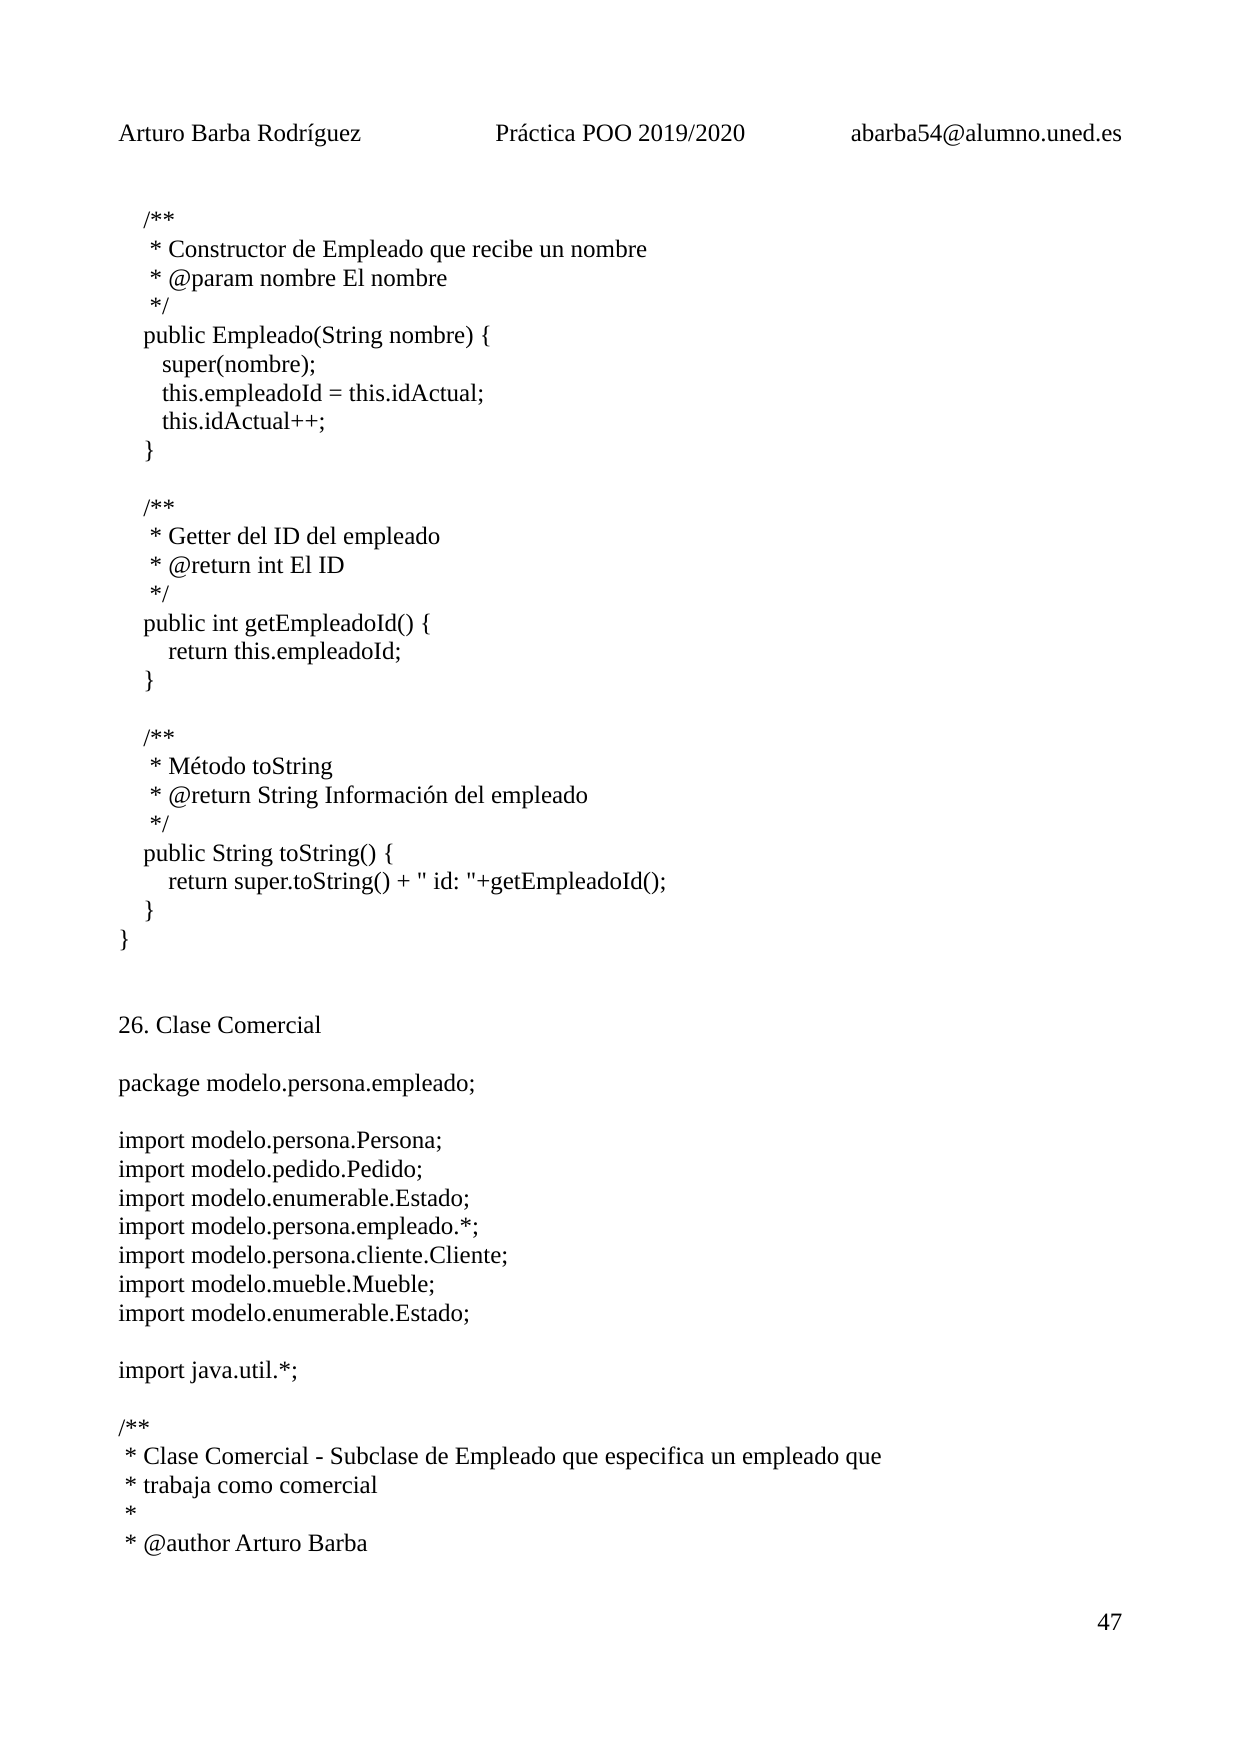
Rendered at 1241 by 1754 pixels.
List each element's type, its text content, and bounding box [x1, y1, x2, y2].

text import modelo.enumerable.Estado; [118, 1183, 1122, 1211]
text import modelo.persona.cliente.Cliente; [118, 1240, 1122, 1269]
text } [118, 435, 1122, 464]
text * @return int El ID [118, 550, 1122, 579]
text super(nombre); [118, 349, 1122, 378]
text * @return String Información del empleado [118, 780, 1122, 809]
text */ [118, 579, 1122, 608]
text public String toString() { [118, 838, 1122, 866]
text * @author Arturo Barba [118, 1528, 1122, 1556]
text import modelo.persona.empleado.*; [118, 1211, 1122, 1240]
text /** [118, 205, 1122, 234]
text /** [118, 723, 1122, 751]
text * Getter del ID del empleado [118, 521, 1122, 550]
text public int getEmpleadoId() { [118, 608, 1122, 636]
text * Clase Comercial - Subclase de Empleado que especifica un empleado que [118, 1441, 1122, 1470]
text public Empleado(String nombre) { [118, 320, 1122, 349]
text 26. Clase Comercial [118, 1010, 1122, 1039]
text * @param nombre El nombre [118, 263, 1122, 291]
text * Constructor de Empleado que recibe un nombre [118, 234, 1122, 263]
text package modelo.persona.empleado; [118, 1068, 1122, 1096]
text * trabaja como comercial [118, 1470, 1122, 1499]
text return super.toString() + " id: "+getEmpleadoId(); [118, 866, 1122, 895]
text } [118, 665, 1122, 694]
text this.empleadoId = this.idActual; [118, 378, 1122, 406]
text /** [118, 493, 1122, 521]
text import modelo.mueble.Mueble; [118, 1269, 1122, 1298]
text import java.util.*; [118, 1355, 1122, 1384]
text * [118, 1499, 1122, 1528]
text import modelo.enumerable.Estado; [118, 1298, 1122, 1326]
text */ [118, 809, 1122, 838]
text * Método toString [118, 751, 1122, 780]
text } [118, 895, 1122, 924]
text } [118, 924, 1122, 953]
text */ [118, 291, 1122, 320]
text /** [118, 1413, 1122, 1441]
text this.idActual++; [118, 406, 1122, 435]
text import modelo.pedido.Pedido; [118, 1154, 1122, 1183]
text import modelo.persona.Persona; [118, 1125, 1122, 1154]
text return this.empleadoId; [118, 636, 1122, 665]
